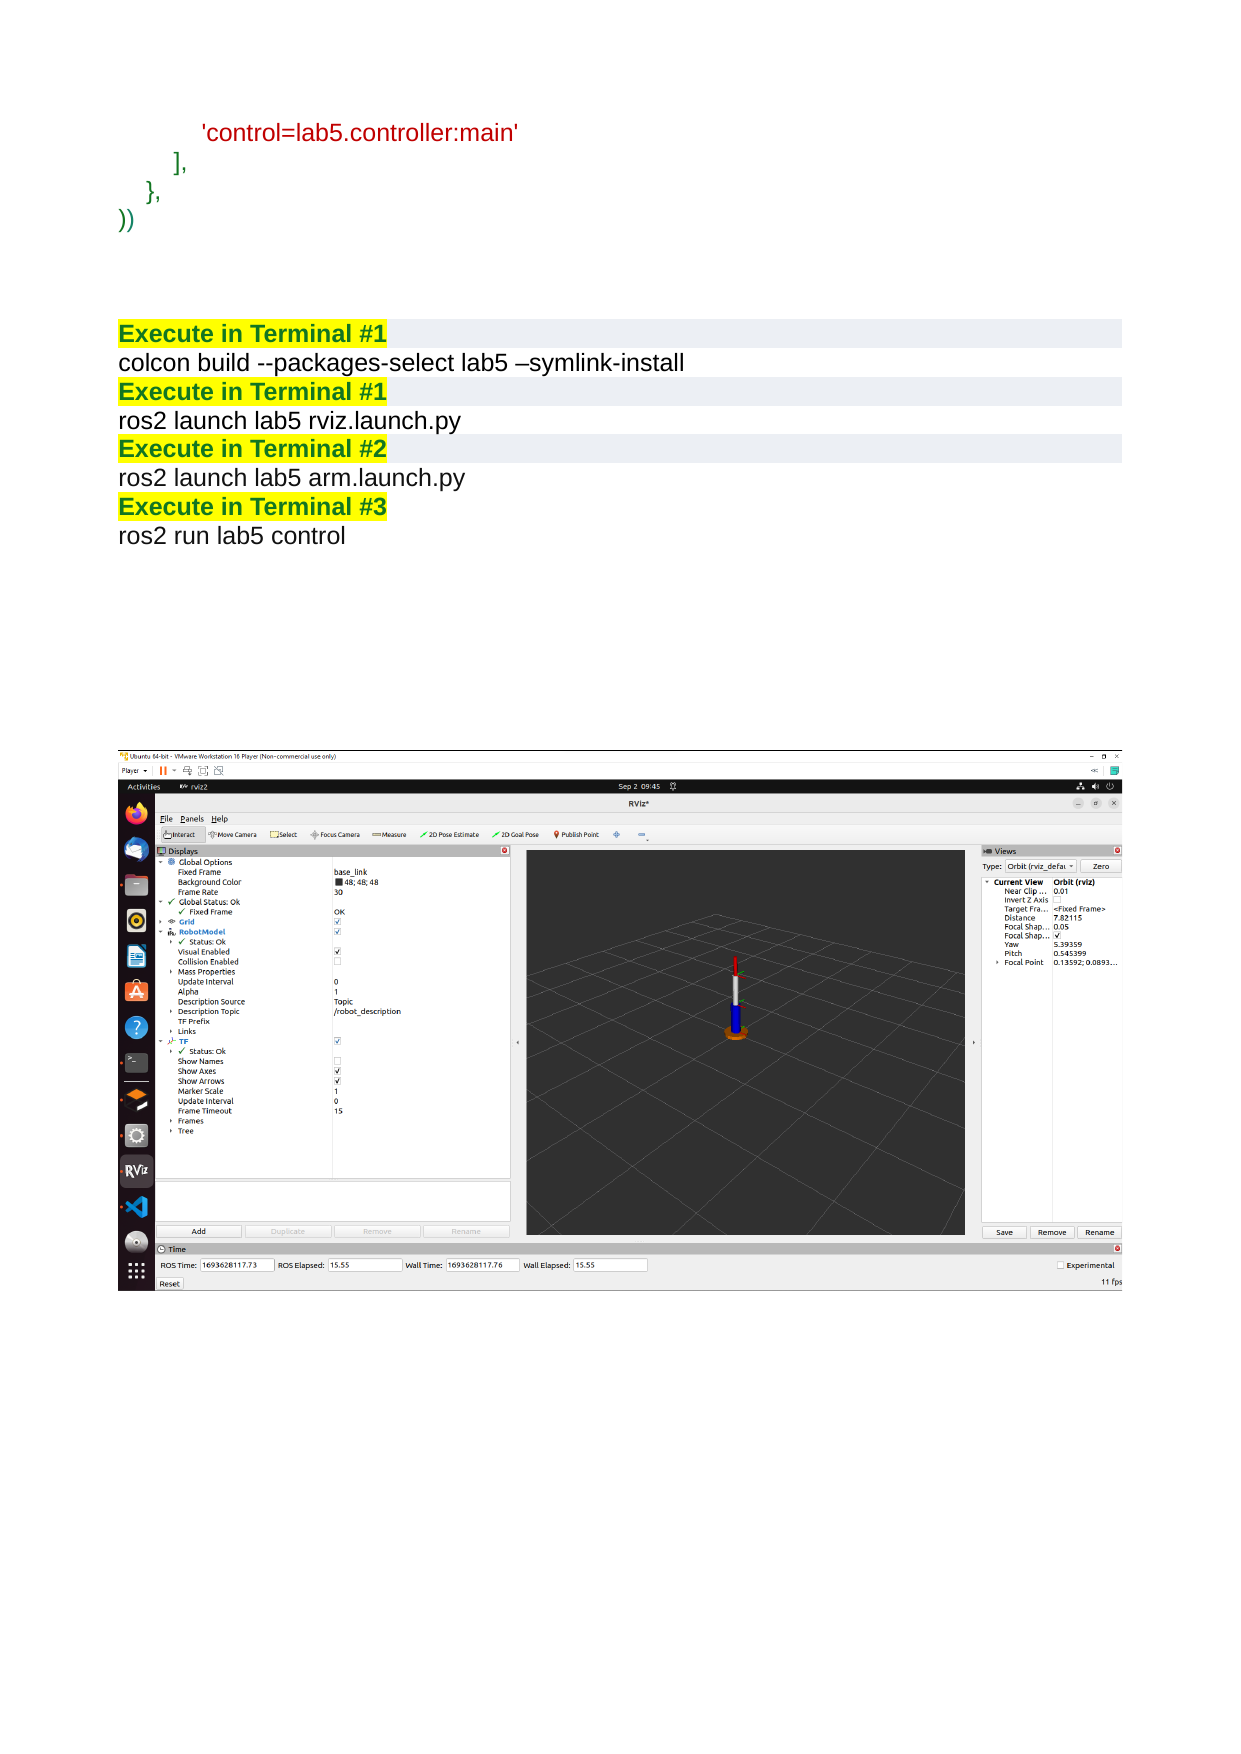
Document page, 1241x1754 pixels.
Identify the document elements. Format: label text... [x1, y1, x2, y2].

text Execute in Terminal #1 [118, 319, 1122, 348]
text ros2 launch lab5 arm.launch.py [118, 463, 1122, 492]
text }, [118, 176, 1122, 204]
text 'control=lab5.controller:main' [118, 118, 1122, 147]
text ros2 run lab5 control [118, 521, 1122, 549]
text ], [118, 147, 1122, 176]
text Execute in Terminal #3 [118, 492, 1122, 521]
text Execute in Terminal #1 [118, 377, 1122, 406]
text Execute in Terminal #2 [118, 434, 1122, 463]
text ros2 launch lab5 rviz.launch.py [118, 406, 1122, 434]
text colcon build --packages-select lab5 –symlink-install [118, 348, 1122, 377]
text )) [118, 204, 1122, 233]
